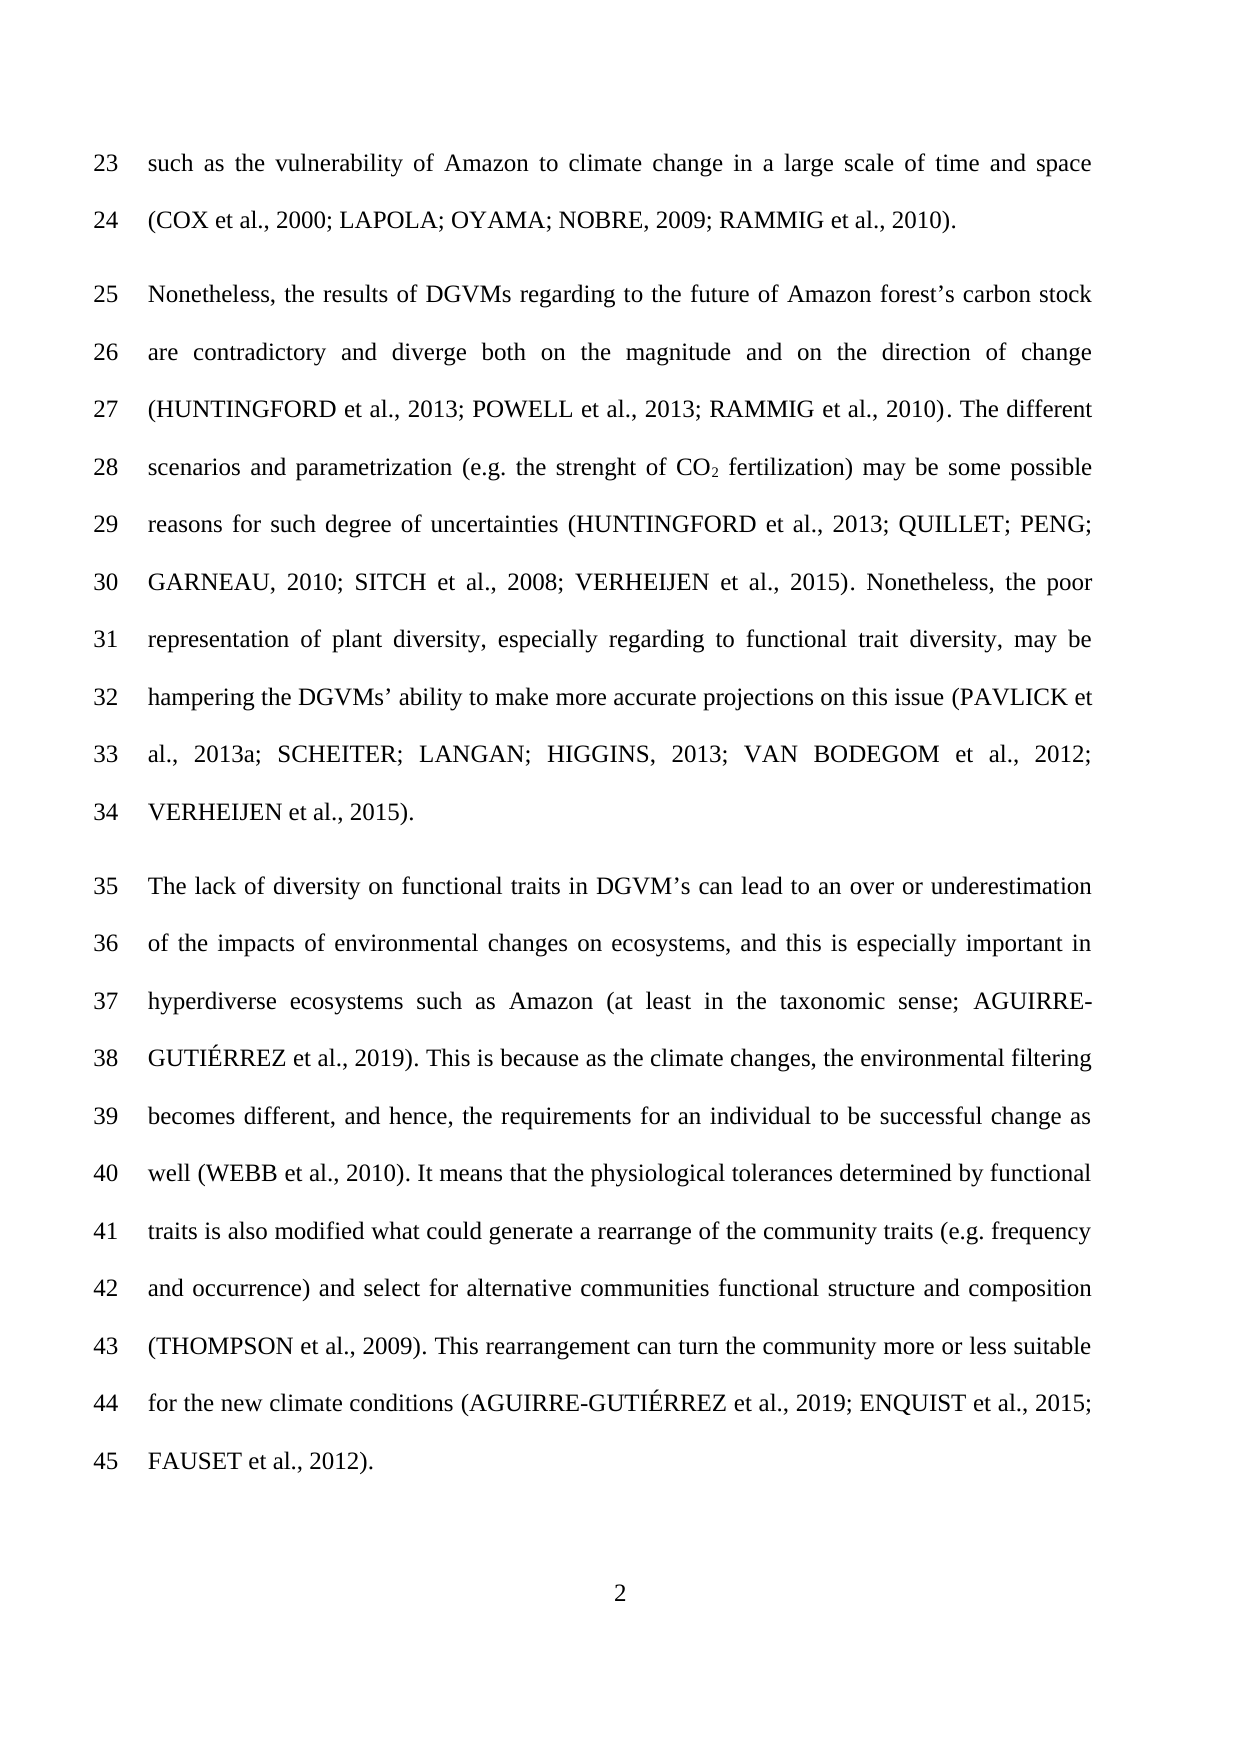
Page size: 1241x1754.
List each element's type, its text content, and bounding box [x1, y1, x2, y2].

text such as the vulnerability of Amazon to climate change in a large scale of time and space (COX et al., 2000; LAPOLA; OYAMA; NOBRE, 2009; RAMMIG et al., 2010)⁠. [148, 148, 1093, 234]
text Nonetheless, the results of DGVMs regarding to the future of Amazon forest’s carbon stock are contradictory and diverge both on the magnitude and on the direction of change (HUNTINGFORD et al., 2013; POWELL et al., 2013; RAMMIG et al., 2010)⁠. The different scenarios and parametrization (e.g. the strenght of CO2 fertilization) may be some possible reasons for such degree of uncertainties (HUNTINGFORD et al., 2013; QUILLET; PENG; GARNEAU, 2010; SITCH et al., 2008; VERHEIJEN et al., 2015)⁠⁠. Nonetheless, the poor representation of plant diversity, especially regarding to functional trait diversity, may be hampering the DGVMs’ ability to make more accurate projections on this issue (PAVLICK et al., 2013a; SCHEITER; LANGAN; HIGGINS, 2013; VAN BODEGOM et al., 2012; VERHEIJEN et al., 2015). [148, 279, 1093, 826]
text The lack of diversity on functional traits in DGVM’s can lead to an over or underestimation of the impacts of environmental changes on ecosystems, and this is especially important in hyperdiverse ecosystems such as Amazon (at least in the taxonomic sense; AGUIRRE-GUTIÉRREZ et al., 2019)⁠. This is because as the climate changes, the environmental filtering becomes different, and hence, the requirements for an individual to be successful change as well (WEBB et al., 2010)⁠. It means that the physiological tolerances determined by functional traits is also modified what could generate a rearrange of the community traits (e.g. frequency and occurrence) and select for alternative communities functional structure and composition (THOMPSON et al., 2009)⁠. This rearrangement can turn the community more or less suitable for the new climate conditions (AGUIRRE-GUTIÉRREZ et al., 2019; ENQUIST et al., 2015; FAUSET et al., 2012)⁠. [148, 871, 1093, 1475]
